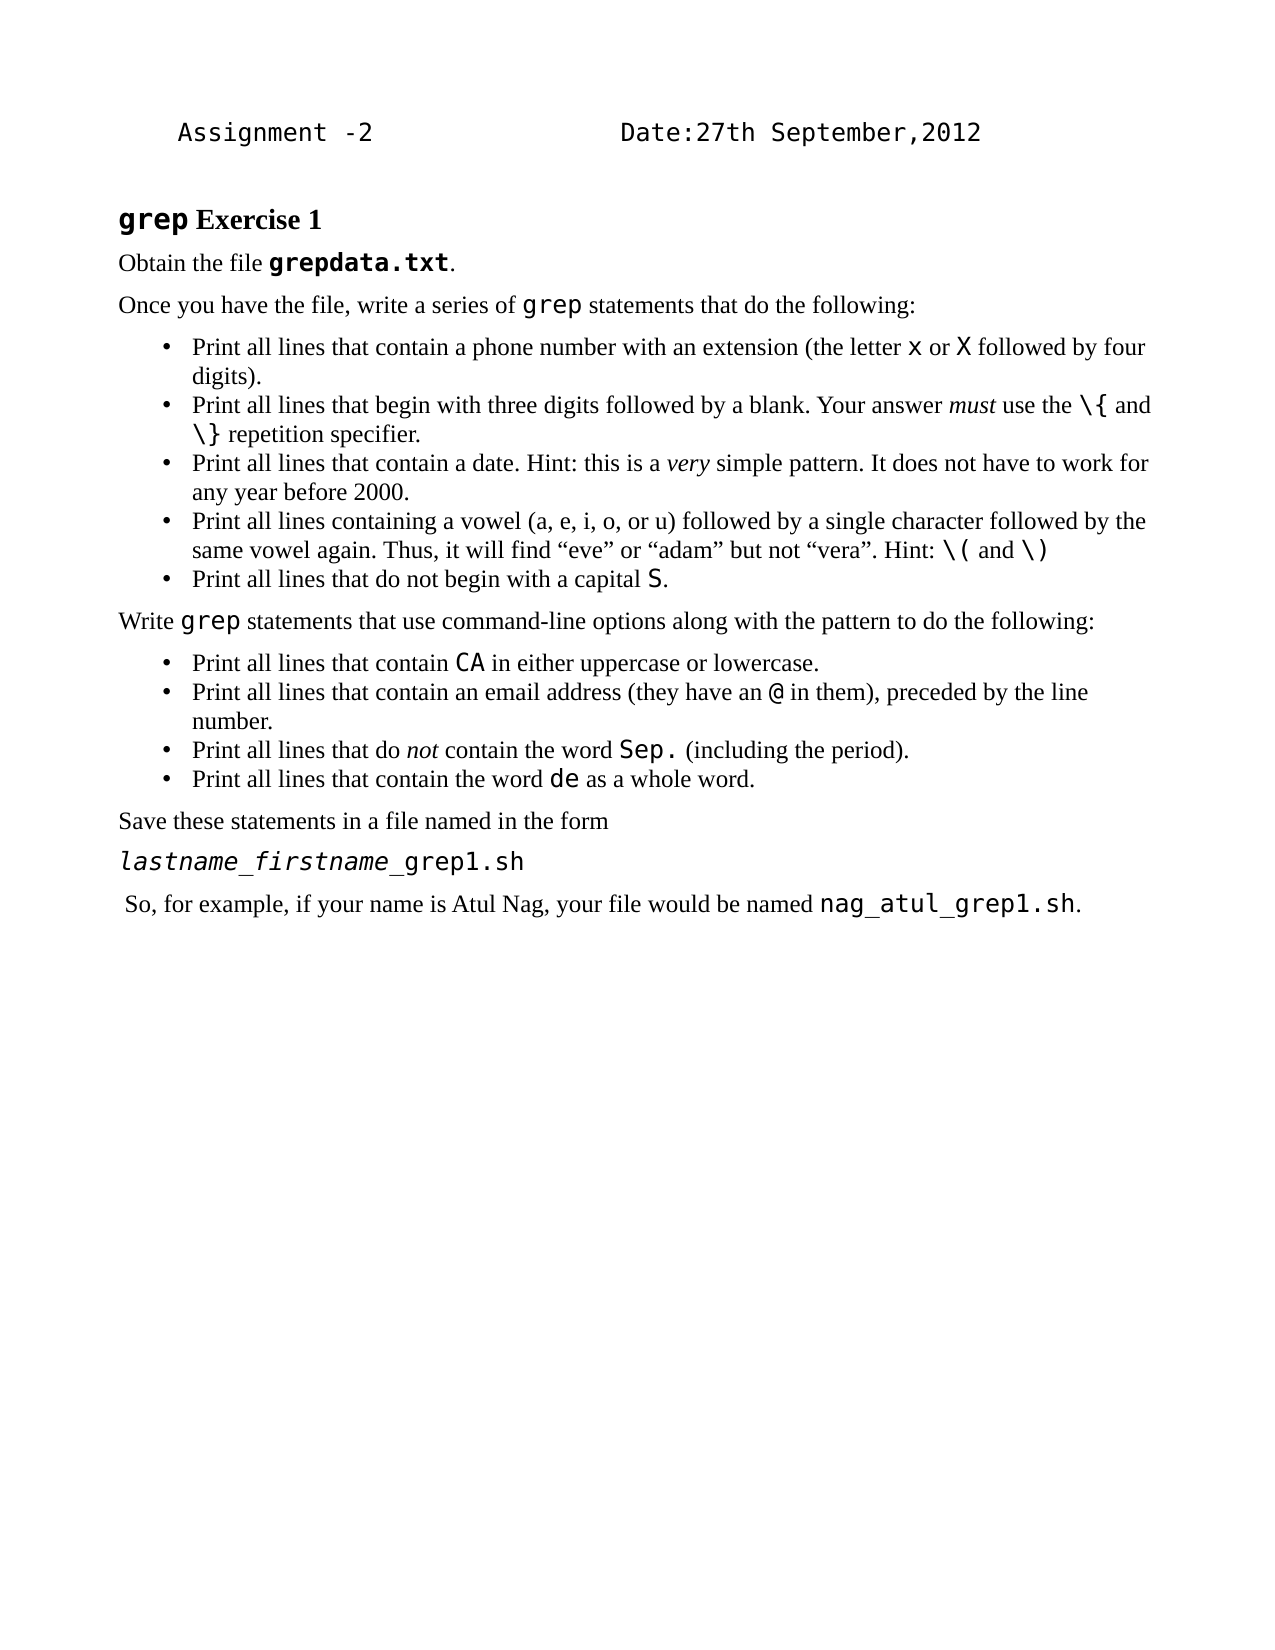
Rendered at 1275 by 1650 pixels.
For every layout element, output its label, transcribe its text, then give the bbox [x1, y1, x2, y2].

list Print all lines that do not contain the word Sep. (including the period). [162, 735, 1157, 764]
list Print all lines that contain a date. Hint: this is a very simple pattern. It does not have to work for any year before 2000. [162, 448, 1157, 506]
text lastname_firstname_grep1.sh [118, 847, 1157, 876]
text So, for example, if your name is Atul Nag, your file would be named nag_atul_grep1.sh. [118, 889, 1157, 918]
text Once you have the file, write a series of grep statements that do the following: [118, 290, 1157, 319]
text Obtain the file grepdata.txt. [118, 248, 1157, 278]
list Print all lines that begin with three digits followed by a blank. Your answer must use the \{ and \} repetition specifier. [162, 390, 1157, 448]
list Print all lines that contain the word de as a whole word. [162, 764, 1157, 793]
text Save these statements in a file named in the form [118, 806, 1157, 835]
list Print all lines that contain a phone number with an extension (the letter x or X followed by four digits). [162, 332, 1157, 390]
subtitle grep Exercise 1 [118, 202, 1157, 236]
list Print all lines that contain CA in either uppercase or lowercase. [162, 648, 1157, 677]
text Assignment -2 Date:27th September,2012 [177, 118, 1098, 147]
text Write grep statements that use command-line options along with the pattern to do the following: [118, 606, 1157, 635]
list Print all lines containing a vowel (a, e, i, o, or u) followed by a single character followed by the same vowel again. Thus, it will find “eve” or “adam” but not “vera”. Hint: \( and \) [162, 506, 1157, 564]
list Print all lines that do not begin with a capital S. [162, 564, 1157, 593]
list Print all lines that contain an email address (they have an @ in them), preceded by the line number. [162, 677, 1157, 735]
